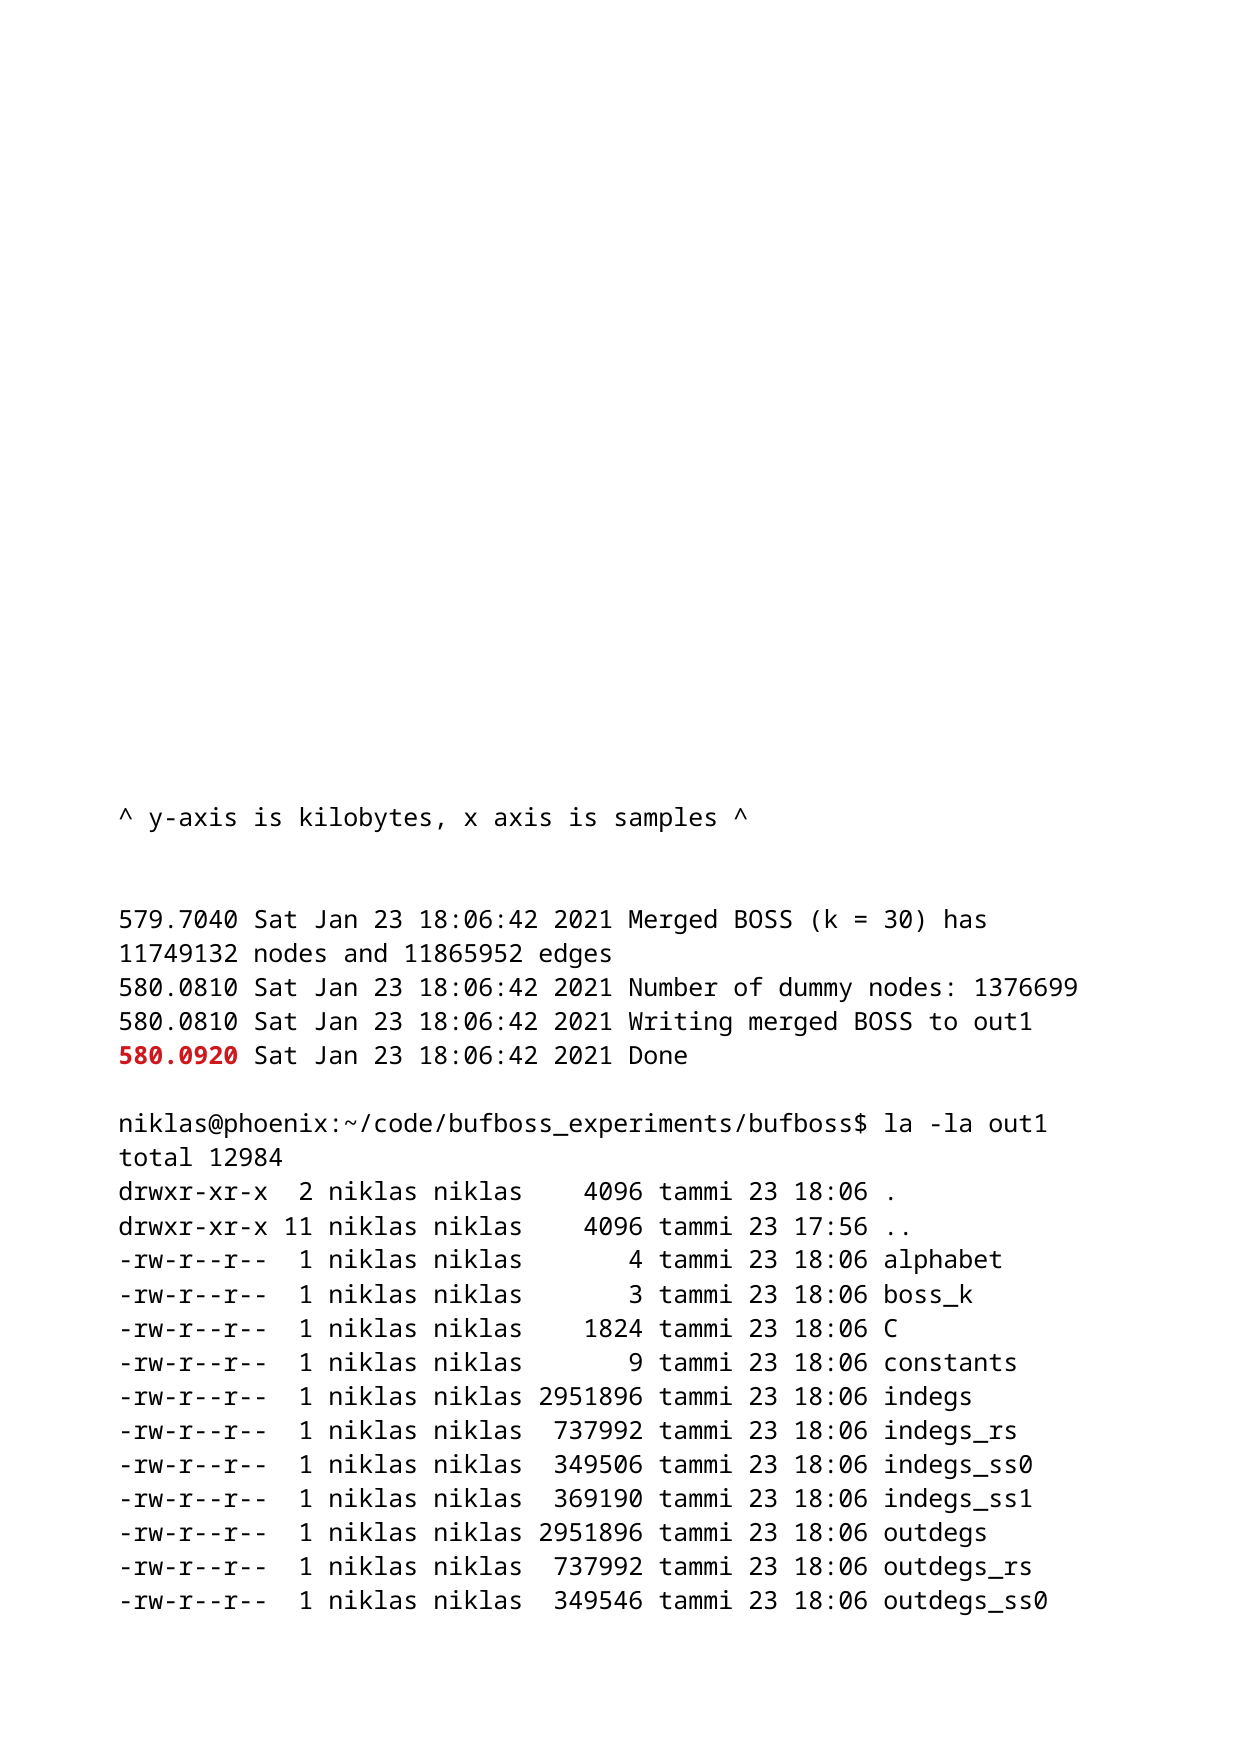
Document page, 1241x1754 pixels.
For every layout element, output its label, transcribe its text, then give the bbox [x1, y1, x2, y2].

text -rw-r--r-- 1 niklas niklas 2951896 tammi 23 18:06 outdegs [118, 1515, 1122, 1549]
text -rw-r--r-- 1 niklas niklas 2951896 tammi 23 18:06 indegs [118, 1378, 1122, 1412]
text ^ y-axis is kilobytes, x axis is samples ^ [118, 799, 1122, 833]
text -rw-r--r-- 1 niklas niklas 3 tammi 23 18:06 boss_k [118, 1276, 1122, 1310]
text -rw-r--r-- 1 niklas niklas 349506 tammi 23 18:06 indegs_ss0 [118, 1447, 1122, 1481]
text -rw-r--r-- 1 niklas niklas 737992 tammi 23 18:06 indegs_rs [118, 1412, 1122, 1447]
text -rw-r--r-- 1 niklas niklas 737992 tammi 23 18:06 outdegs_rs [118, 1549, 1122, 1583]
text -rw-r--r-- 1 niklas niklas 369190 tammi 23 18:06 indegs_ss1 [118, 1481, 1122, 1515]
text drwxr-xr-x 2 niklas niklas 4096 tammi 23 18:06 . [118, 1174, 1122, 1208]
text 579.7040 Sat Jan 23 18:06:42 2021 Merged BOSS (k = 30) has 11749132 nodes and 11865952 edges [118, 902, 1122, 970]
text -rw-r--r-- 1 niklas niklas 349546 tammi 23 18:06 outdegs_ss0 [118, 1583, 1122, 1617]
text total 12984 [118, 1140, 1122, 1174]
text -rw-r--r-- 1 niklas niklas 1824 tammi 23 18:06 C [118, 1310, 1122, 1344]
text niklas@phoenix:~/code/bufboss_experiments/bufboss$ la -la out1 [118, 1106, 1122, 1140]
text 580.0810 Sat Jan 23 18:06:42 2021 Number of dummy nodes: 1376699 [118, 970, 1122, 1004]
text -rw-r--r-- 1 niklas niklas 4 tammi 23 18:06 alphabet [118, 1242, 1122, 1276]
text -rw-r--r-- 1 niklas niklas 9 tammi 23 18:06 constants [118, 1344, 1122, 1378]
text drwxr-xr-x 11 niklas niklas 4096 tammi 23 17:56 .. [118, 1208, 1122, 1242]
text 580.0920 Sat Jan 23 18:06:42 2021 Done [118, 1038, 1122, 1072]
text 580.0810 Sat Jan 23 18:06:42 2021 Writing merged BOSS to out1 [118, 1004, 1122, 1038]
